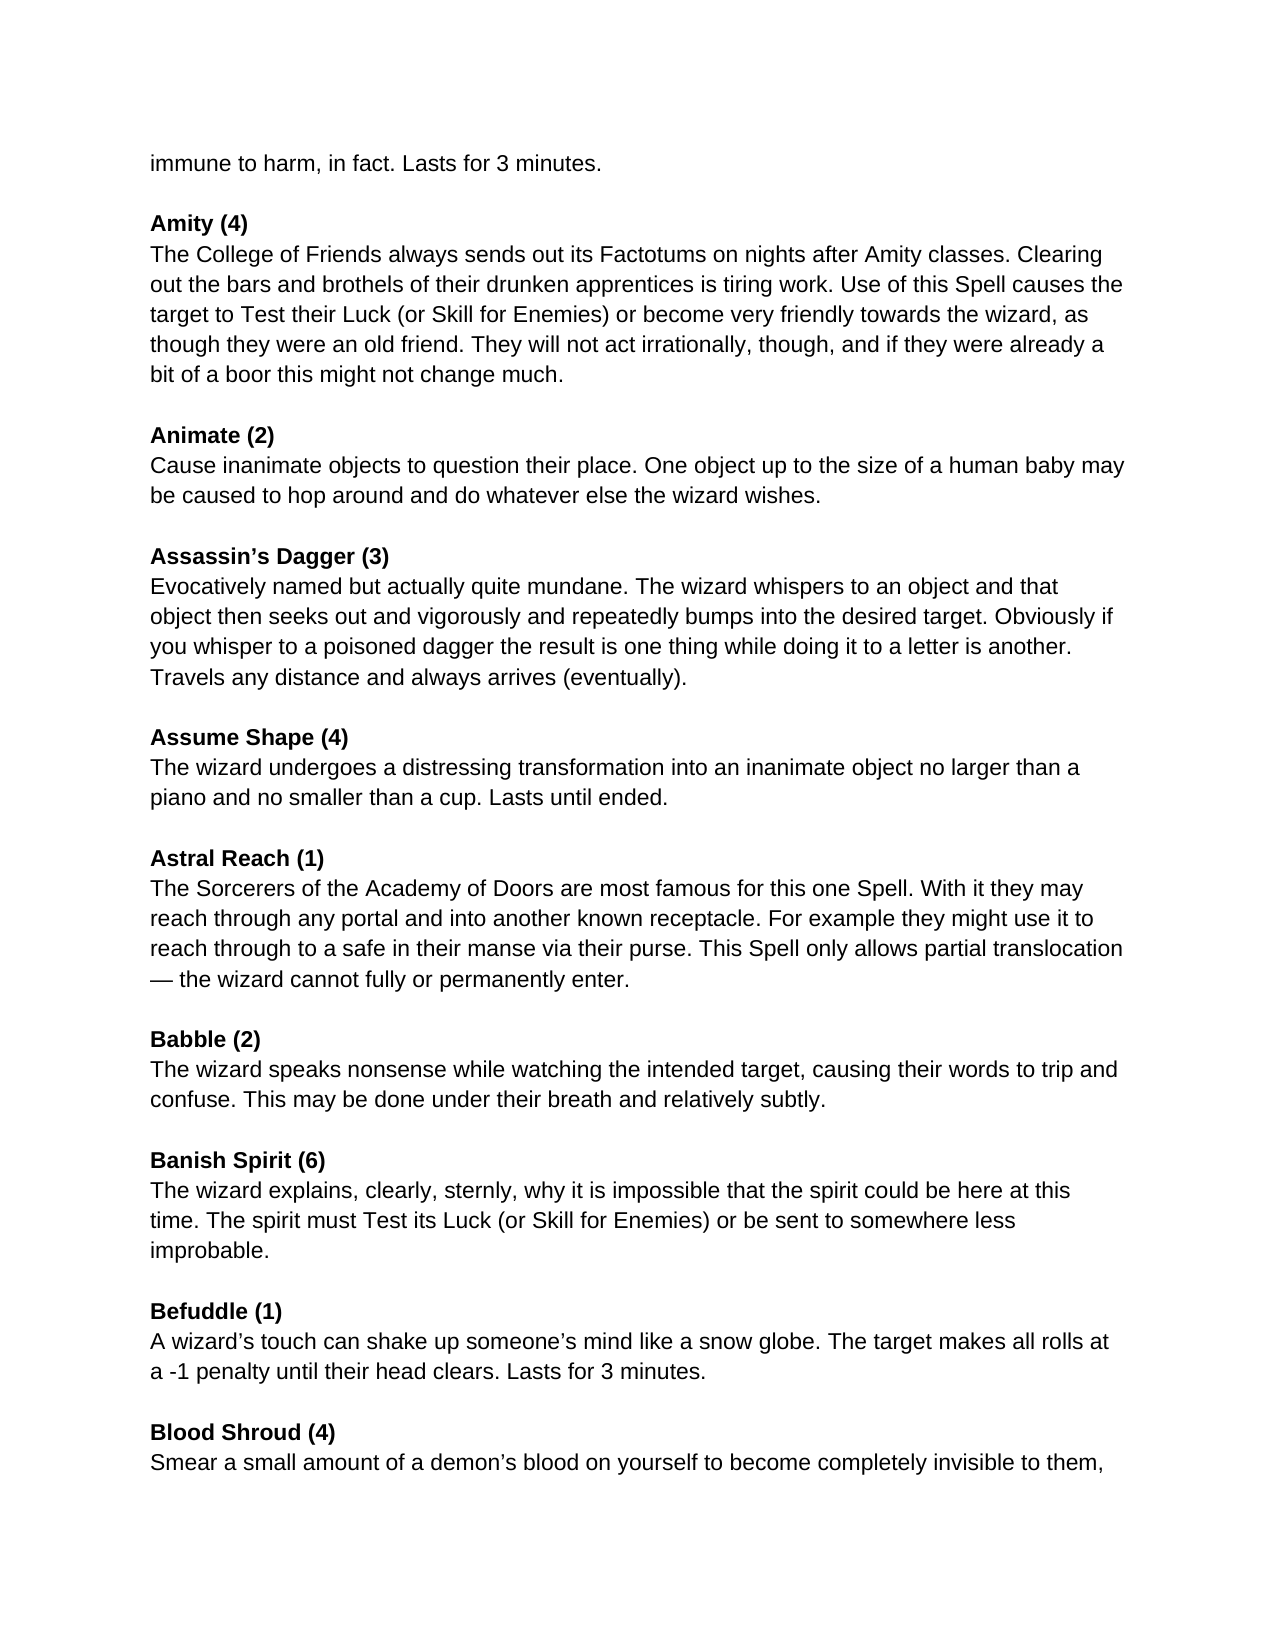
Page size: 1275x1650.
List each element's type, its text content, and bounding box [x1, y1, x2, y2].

text Assume Shape (4) [150, 724, 1125, 750]
text Blood Shroud (4) [150, 1419, 1125, 1445]
text The Sorcerers of the Academy of Doors are most famous for this one Spell. With it they may reach through any portal and into another known receptacle. For example they might use it to reach through to a safe in their manse via their purse. This Spell only allows partial translocation— the wizard cannot fully or permanently enter. [150, 875, 1125, 992]
text The wizard explains, clearly, sternly, why it is impossible that the spirit could be here at this time. The spirit must Test its Luck (or Skill for Enemies) or be sent to somewhere less improbable. [150, 1177, 1125, 1264]
text Cause inanimate objects to question their place. One object up to the size of a human baby may be caused to hop around and do whatever else the wizard wishes. [150, 452, 1125, 509]
text immune to harm, in fact. Lasts for 3 minutes. [150, 150, 1125, 176]
text Babble (2) [150, 1026, 1125, 1052]
text Animate (2) [150, 422, 1125, 448]
text Evocatively named but actually quite mundane. The wizard whispers to an object and that object then seeks out and vigorously and repeatedly bumps into the desired target. Obviously if you whisper to a poisoned dagger the result is one thing while doing it to a letter is another. Travels any distance and always arrives (eventually). [150, 573, 1125, 690]
text Befuddle (1) [150, 1298, 1125, 1324]
text The wizard undergoes a distressing transformation into an inanimate object no larger than a piano and no smaller than a cup. Lasts until ended. [150, 754, 1125, 811]
text Astral Reach (1) [150, 845, 1125, 871]
text A wizard’s touch can shake up someone’s mind like a snow globe. The target makes all rolls at a -1 penalty until their head clears. Lasts for 3 minutes. [150, 1328, 1125, 1385]
text Smear a small amount of a demon’s blood on yourself to become completely invisible to them, [150, 1449, 1125, 1475]
text Banish Spirit (6) [150, 1147, 1125, 1173]
text The College of Friends always sends out its Factotums on nights after Amity classes. Clearing out the bars and brothels of their drunken apprentices is tiring work. Use of this Spell causes the target to Test their Luck (or Skill for Enemies) or become very friendly towards the wizard, as though they were an old friend. They will not act irrationally, though, and if they were already a bit of a boor this might not change much. [150, 241, 1125, 388]
text Amity (4) [150, 210, 1125, 237]
text The wizard speaks nonsense while watching the intended target, causing their words to trip and confuse. This may be done under their breath and relatively subtly. [150, 1056, 1125, 1113]
text Assassin’s Dagger (3) [150, 543, 1125, 569]
